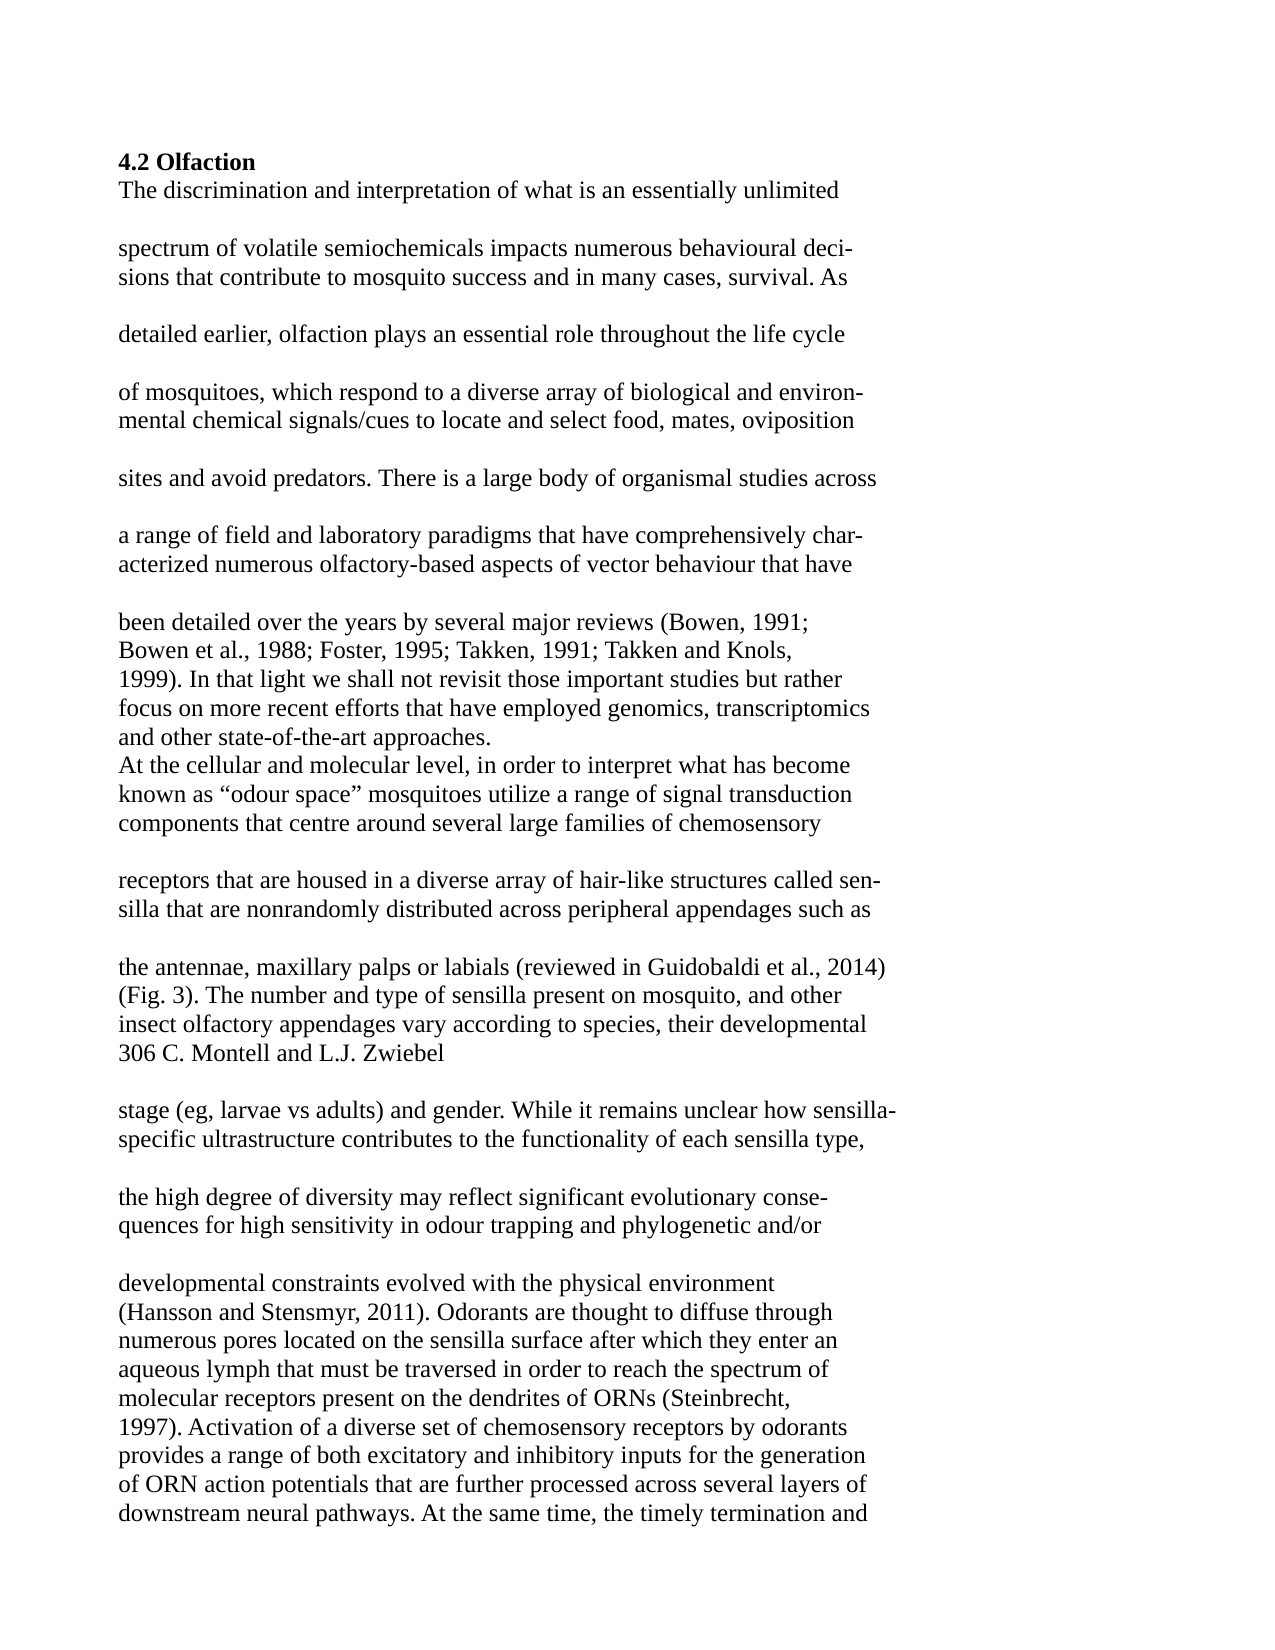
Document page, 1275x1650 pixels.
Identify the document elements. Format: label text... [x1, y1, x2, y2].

text 1997). Activation of a diverse set of chemosensory receptors by odorants [118, 1412, 1157, 1441]
text quences for high sensitivity in odour trapping and phylogenetic and/or [118, 1211, 1157, 1239]
text and other state-of-the-art approaches. [118, 722, 1157, 751]
text aqueous lymph that must be traversed in order to reach the spectrum of [118, 1354, 1157, 1383]
text 4.2 Olfaction [118, 147, 1157, 176]
text the antennae, maxillary palps or labials (reviewed in Guidobaldi et al., 2014) [118, 952, 1157, 981]
text of ORN action potentials that are further processed across several layers of [118, 1469, 1157, 1498]
text receptors that are housed in a diverse array of hair-like structures called sen- [118, 866, 1157, 894]
text focus on more recent efforts that have employed genomics, transcriptomics [118, 693, 1157, 722]
text 306 C. Montell and L.J. Zwiebel [118, 1038, 1157, 1067]
text stage (eg, larvae vs adults) and gender. While it remains unclear how sensilla- [118, 1096, 1157, 1124]
text Bowen et al., 1988; Foster, 1995; Takken, 1991; Takken and Knols, [118, 636, 1157, 664]
text detailed earlier, olfaction plays an essential role throughout the life cycle [118, 319, 1157, 348]
text sites and avoid predators. There is a large body of organismal studies across [118, 463, 1157, 492]
text 1999). In that light we shall not revisit those important studies but rather [118, 664, 1157, 693]
text been detailed over the years by several major reviews (Bowen, 1991; [118, 607, 1157, 636]
text (Hansson and Stensmyr, 2011). Odorants are thought to diffuse through [118, 1297, 1157, 1326]
text specific ultrastructure contributes to the functionality of each sensilla type, [118, 1124, 1157, 1153]
text downstream neural pathways. At the same time, the timely termination and [118, 1498, 1157, 1527]
text known as “odour space” mosquitoes utilize a range of signal transduction [118, 779, 1157, 808]
text components that centre around several large families of chemosensory [118, 808, 1157, 837]
text At the cellular and molecular level, in order to interpret what has become [118, 751, 1157, 779]
text a range of field and laboratory paradigms that have comprehensively char- [118, 521, 1157, 549]
text The discrimination and interpretation of what is an essentially unlimited [118, 176, 1157, 204]
text numerous pores located on the sensilla surface after which they enter an [118, 1326, 1157, 1354]
text insect olfactory appendages vary according to species, their developmental [118, 1009, 1157, 1038]
text (Fig. 3). The number and type of sensilla present on mosquito, and other [118, 981, 1157, 1009]
text developmental constraints evolved with the physical environment [118, 1268, 1157, 1297]
text acterized numerous olfactory-based aspects of vector behaviour that have [118, 549, 1157, 578]
text silla that are nonrandomly distributed across peripheral appendages such as [118, 894, 1157, 923]
text of mosquitoes, which respond to a diverse array of biological and environ- [118, 377, 1157, 406]
text spectrum of volatile semiochemicals impacts numerous behavioural deci- [118, 233, 1157, 262]
text the high degree of diversity may reflect significant evolutionary conse- [118, 1182, 1157, 1211]
text molecular receptors present on the dendrites of ORNs (Steinbrecht, [118, 1383, 1157, 1412]
text provides a range of both excitatory and inhibitory inputs for the generation [118, 1441, 1157, 1469]
text sions that contribute to mosquito success and in many cases, survival. As [118, 262, 1157, 291]
text mental chemical signals/cues to locate and select food, mates, oviposition [118, 406, 1157, 434]
